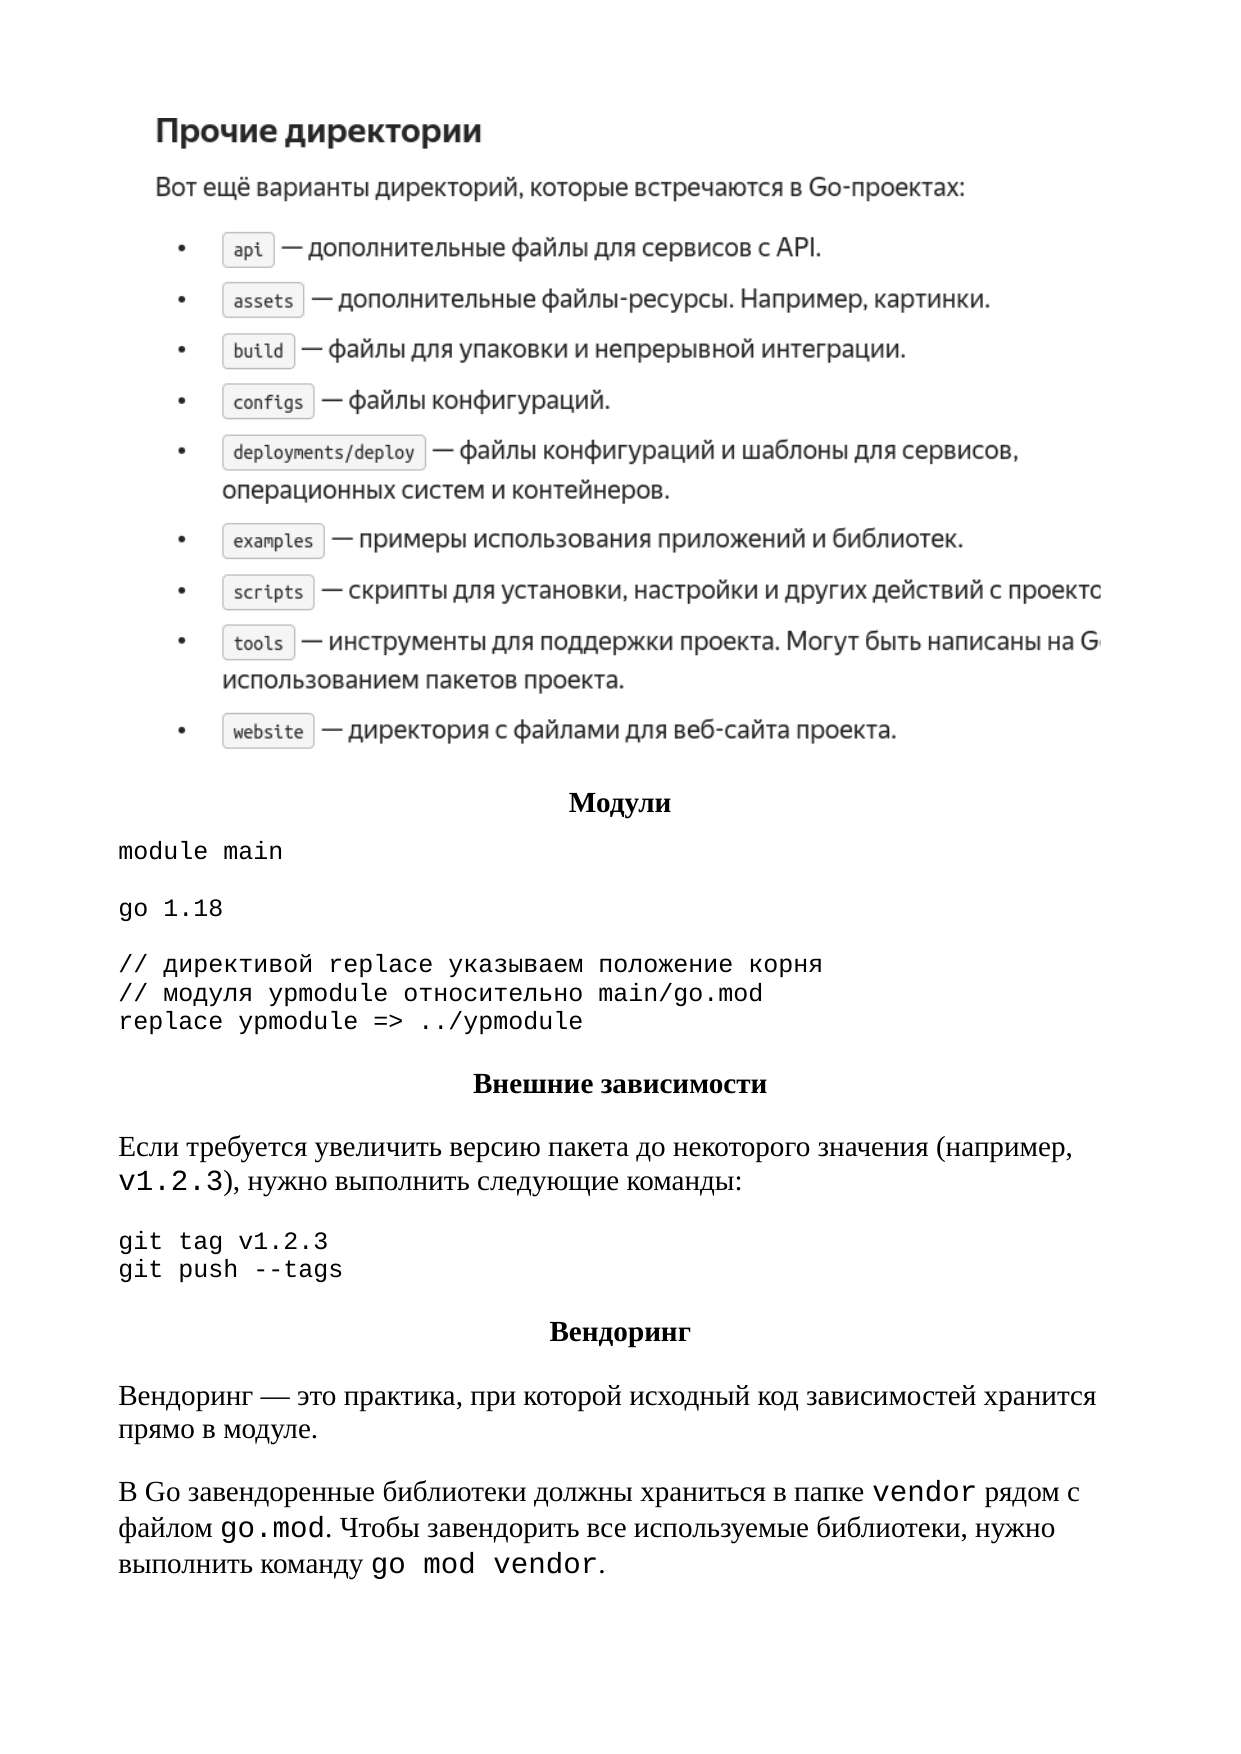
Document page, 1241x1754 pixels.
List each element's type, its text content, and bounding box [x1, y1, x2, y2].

text replace ypmodule => ../ypmodule [118, 1008, 1122, 1037]
text Модули [118, 118, 1122, 819]
text go 1.18 [118, 895, 1122, 923]
text module main [118, 838, 1122, 867]
subtitle Вендоринг [118, 1314, 1122, 1348]
text // директивой replace указываем положение корня [118, 952, 1122, 980]
text // модуля ypmodule относительно main/go.mod [118, 980, 1122, 1008]
picture [139, 118, 1101, 781]
text Внешние зависимости [118, 1066, 1122, 1100]
text Если требуется увеличить версию пакета до некоторого значения (например, v1.2.3), нужно выполнить следующие команды: [118, 1129, 1122, 1199]
text В Go завендоренные библиотеки должны храниться в папке vendor рядом с файлом go.mod. Чтобы завендорить все используемые библиотеки, нужно выполнить команду go mod vendor. [118, 1474, 1122, 1582]
text git tag v1.2.3 git push --tags [118, 1228, 1122, 1285]
text Вендоринг — это практика, при которой исходный код зависимостей хранится прямо в модуле. [118, 1378, 1122, 1445]
